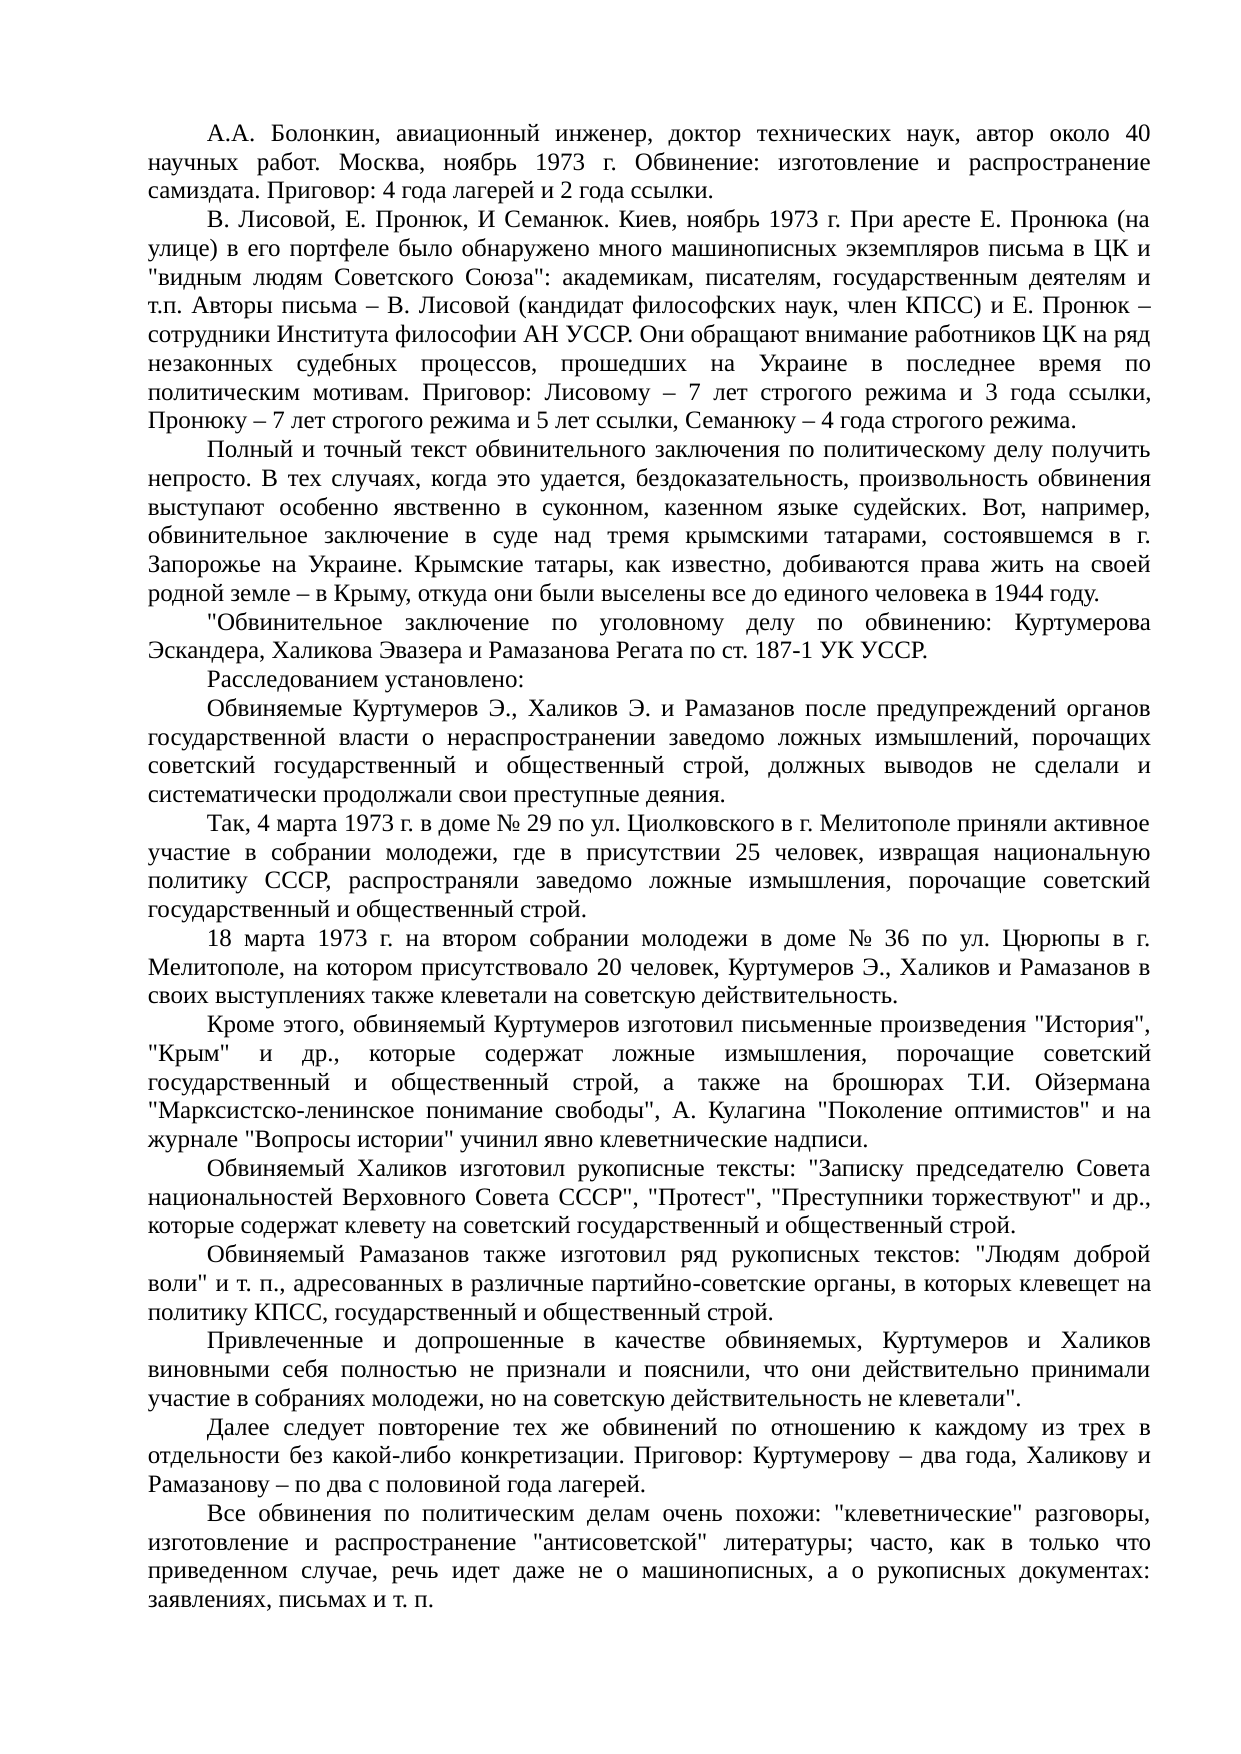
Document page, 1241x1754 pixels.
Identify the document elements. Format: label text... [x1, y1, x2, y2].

text Кроме этого, обвиняемый Куртумеров изготовил письменные произведения "История", "Крым" и др., которые содер­жат ложные измышления, порочащие советский государственный и общественный строй, а также на брошюрах Т.И. Ойзермана "Марксистско‑ленинское понимание свободы", А. Кулагина "Поколение оптимистов" и на журнале "Вопросы истории" учинил явно клеветнические надписи. [148, 1009, 1152, 1153]
text Обвиняемые Куртумеров Э., Халиков Э. и Рамазанов после предупреждений органов государственной власти о нераспространении заведомо ложных измышлений, порочащих советский государственный и общественный строй, должных выводов не сделали и систематически продолжали свои преступные деяния. [148, 693, 1152, 808]
text В. Лисовой, Е. Пронюк, И Семанюк. Киев, ноябрь 1973 г. При аресте Е. Пронюка (на улице) в его портфеле было обнаружено много машинописных экземпляров письма в ЦК и "видным людям Советского Союза": академикам, писателям, государственным деятелям и т.п. Авторы письма – В. Лисовой (кандидат философских наук, член КПСС) и Е. Пронюк – сотрудники Института философии АН УССР. Они обращают внимание работников ЦК на ряд незаконных судебных про­цессов, прошедших на Украине в последнее время по политическим мотивам. Приговор: Лисовому – 7 лет строгого режи­ма и 3 года ссылки, Пронюку – 7 лет строгого режима и 5 лет ссылки, Семанюку – 4 года строгого режима. [148, 204, 1152, 434]
text 18 марта 1973 г. на втором собрании молодежи в доме № 36 по ул. Цюрюпы в г. Мелитополе, на котором присутствовало 20 человек, Куртумеров Э., Халиков и Рамазанов в своих выступлениях также клеветали на советскую действительность. [148, 923, 1152, 1009]
text Все обвинения по политическим делам очень похожи: "клеветнические" разговоры, изготовление и распространение "антисоветской" литературы; часто, как в только что приведенном случае, речь идет даже не о машинописных, а о рукописных документах: заявлениях, письмах и т. п. [148, 1498, 1152, 1613]
text Расследованием установлено: [148, 664, 1152, 693]
text "Обвинительное заключение по уголовному делу по обвинению: Куртумерова Эскандера, Халикова Эвазера и Рамазанова Регата по ст. 187‑1 УК УССР. [148, 607, 1152, 664]
text Полный и точный текст обвинительного заключения по политическому делу получить непросто. В тех случаях, когда это удается, бездоказательность, произвольность обвинения выступают особенно явственно в суконном, казенном языке судейских. Вот, например, обвинительное заключение в суде над тремя крымскими татарами, состоявшемся в г. Запорожье на Украине. Крымские татары, как известно, добиваются права жить на своей родной земле – в Крыму, откуда они были выселены все до единого человека в 1944 году. [148, 434, 1152, 607]
text Так, 4 марта 1973 г. в доме № 29 по ул. Циолковского в г. Мелитополе приняли активное участие в собрании молодежи, где в присутствии 25 человек, извращая национальную политику СССР, распространяли заведомо ложные измышления, порочащие советский государственный и общественный строй. [148, 808, 1152, 923]
text Обвиняемый Халиков изготовил рукописные тексты: "Записку председателю Совета национальностей Верховного Совета СССР", "Протест", "Преступники торжествуют" и др., которые содержат клевету на советский государственный и общественный строй. [148, 1153, 1152, 1239]
text Далее следует повторение тех же обвинений по отношению к каждому из трех в отдельности без какой‑либо конкретизации. Приговор: Куртумерову – два года, Халикову и Рамазанову – по два с половиной года лагерей. [148, 1412, 1152, 1498]
text А.А. Болонкин, авиационный инженер, доктор технических наук, автор около 40 научных работ. Москва, ноябрь 1973 г. Обвинение: изготовление и распространение самиздата. Приговор: 4 года лагерей и 2 года ссылки. [148, 118, 1152, 204]
text Обвиняемый Рамазанов также изготовил ряд рукописных текстов: "Людям доброй воли" и т. п., адресованных в различные партийно‑советские органы, в которых клевещет на поли­тику КПСС, государственный и общественный строй. [148, 1239, 1152, 1326]
text Привлеченные и допрошенные в качестве обвиняемых, Куртумеров и Халиков виновными себя полностью не признали и пояснили, что они действительно принимали участие в собраниях молодежи, но на советскую действительность не клеветали". [148, 1326, 1152, 1412]
